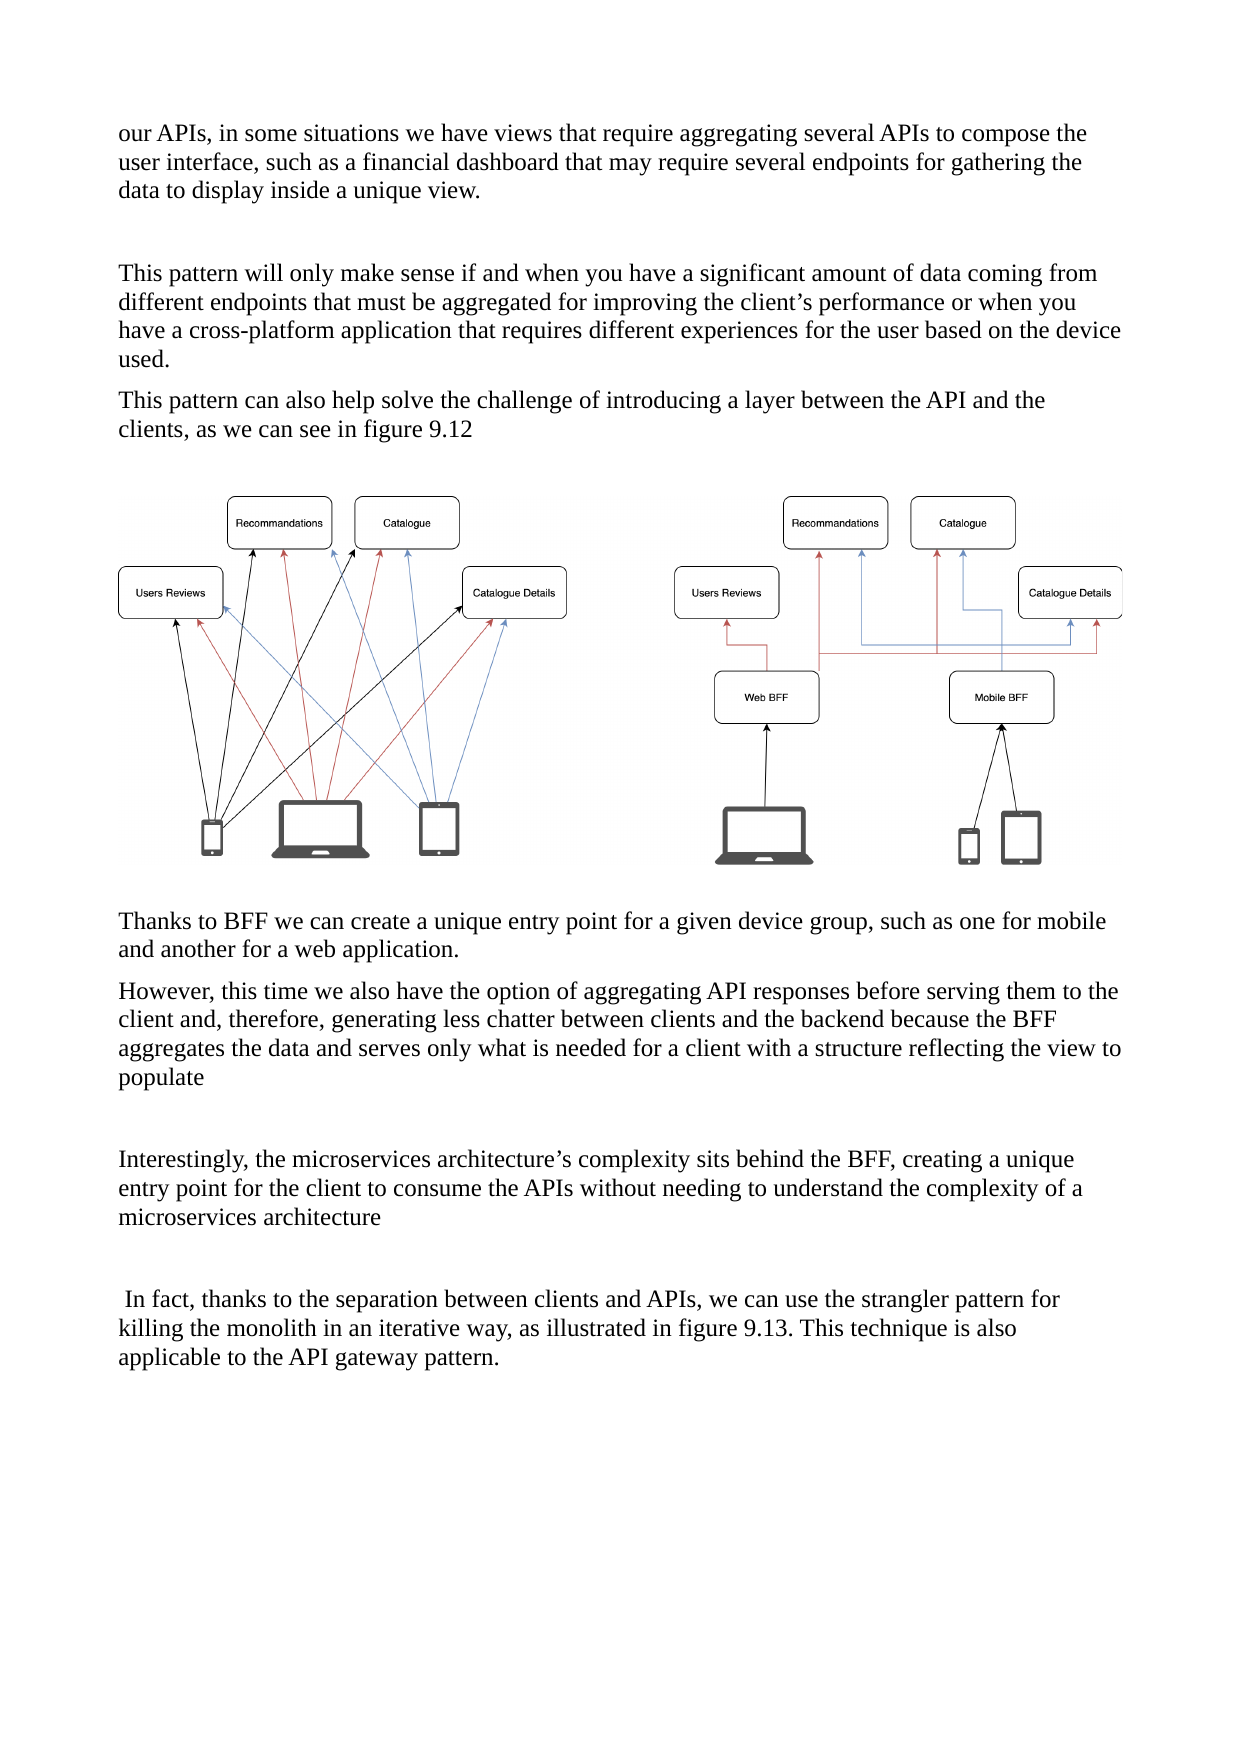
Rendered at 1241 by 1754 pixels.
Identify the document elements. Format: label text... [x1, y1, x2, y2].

text Interestingly, the microservices architecture’s complexity sits behind the BFF, creating a unique entry point for the client to consume the APIs without needing to understand the complexity of a microservices architecture [118, 1144, 1122, 1231]
text This pattern will only make sense if and when you have a significant amount of data coming from different endpoints that must be aggregated for improving the client’s performance or when you have a cross-platform application that requires different experiences for the user based on the device used. [118, 258, 1122, 373]
picture [118, 496, 1123, 865]
text This pattern can also help solve the challenge of introducing a layer between the API and the clients, as we can see in figure 9.12 [118, 386, 1122, 443]
text In fact, thanks to the separation between clients and APIs, we can use the strangler pattern for killing the monolith in an iterative way, as illustrated in figure 9.13. This technique is also applicable to the API gateway pattern. [118, 1284, 1122, 1371]
text our APIs, in some situations we have views that require aggregating several APIs to compose the user interface, such as a financial dashboard that may require several endpoints for gathering the data to display inside a unique view. [118, 118, 1122, 204]
text Thanks to BFF we can create a unique entry point for a given device group, such as one for mobile and another for a web application. [118, 906, 1122, 963]
text However, this time we also have the option of aggregating API responses before serving them to the client and, therefore, generating less chatter between clients and the backend because the BFF aggregates the data and serves only what is needed for a client with a structure reflecting the view to populate [118, 976, 1122, 1091]
